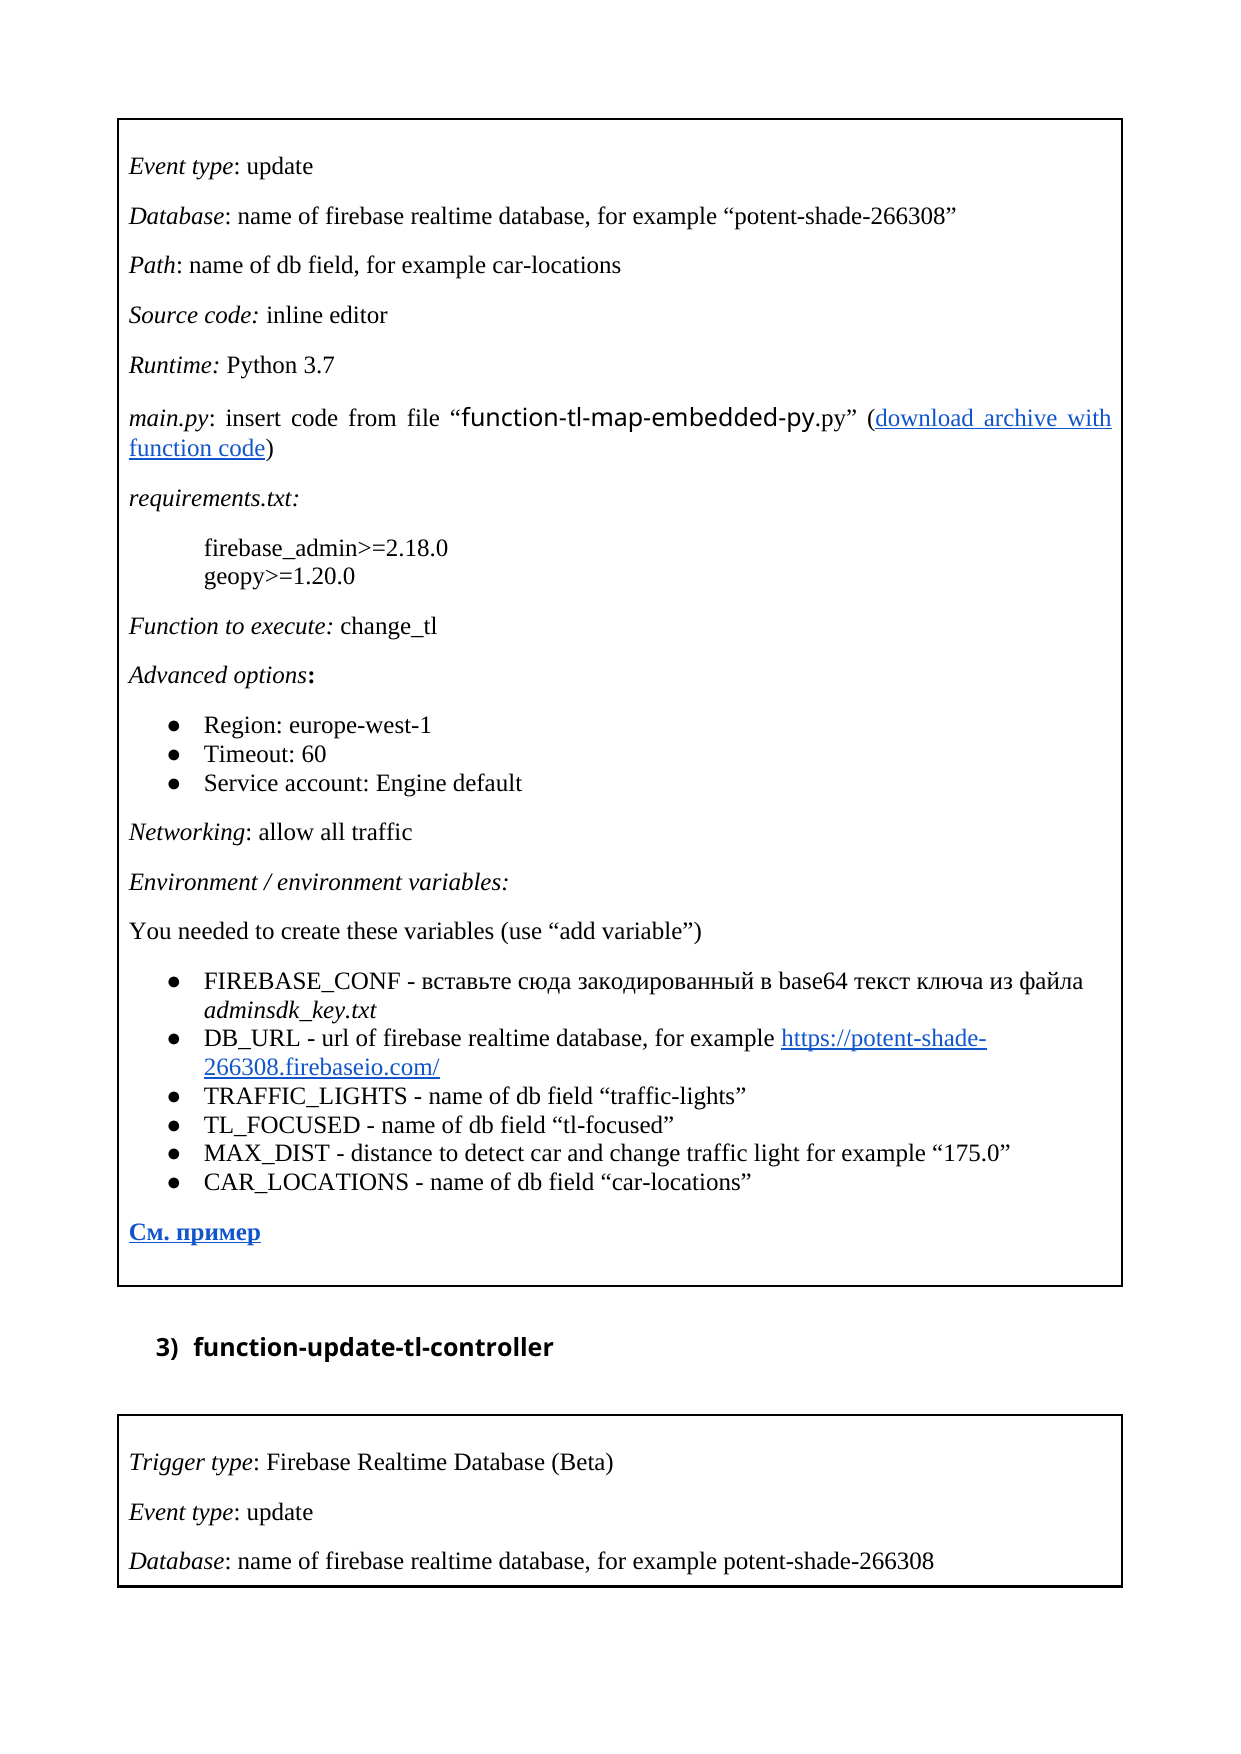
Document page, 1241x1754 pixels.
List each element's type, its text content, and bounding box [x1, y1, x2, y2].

table_header Trigger type: Firebase Realtime Database (Beta) Event type: update Database: name of firebase realtime database, for example potent-shade-266308 [119, 1416, 1121, 1585]
table_header Event type: update Database: name of firebase realtime database, for example “potent-shade-266308” Path: name of db field, for example car-locations Source code: inline editor Runtime: Python 3.7 main.py: insert code from file “function-tl-map-embedded-py.py” (download archive with function code) requirements.txt: firebase_admin>=2.18.0 geopy>=1.20.0 Function to execute: change_tl Advanced options: Region: europe-west-1 Timeout: 60 Service account: Engine default Networking: allow all traffic Environment / environment variables: You needed to create these variables (use “add variable”) FIREBASE_CONF - вставьте сюда закодированный в base64 текст ключа из файла adminsdk_key.txt DB_URL - url of firebase realtime database, for example https://potent-shade-266308.firebaseio.com/ TRAFFIC_LIGHTS - name of db field “traffic-lights” TL_FOCUSED - name of db field “tl-focused” MAX_DIST - distance to detect car and change traffic light for example “175.0” CAR_LOCATIONS - name of db field “car-locations” См. пример [119, 120, 1121, 1285]
subtitle function-update-tl-controller [156, 1330, 1122, 1364]
